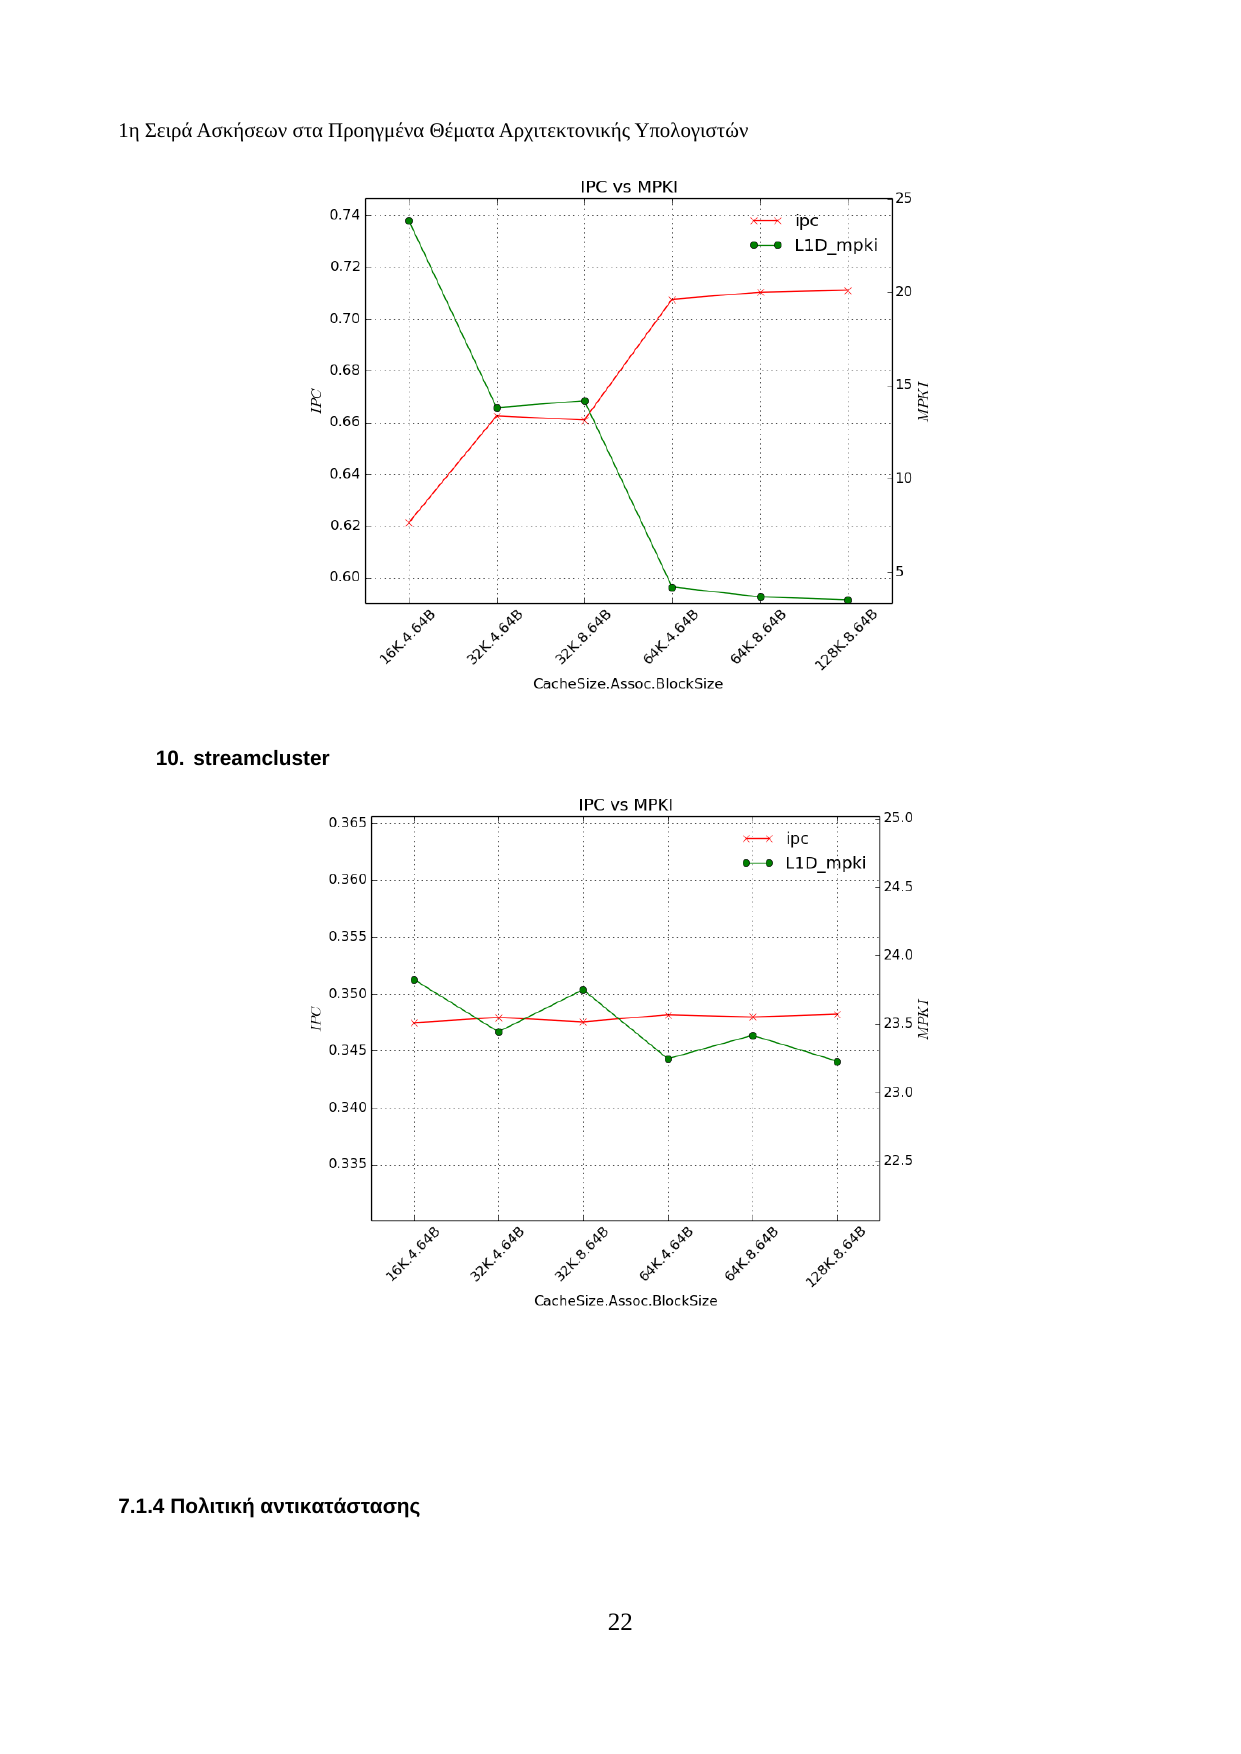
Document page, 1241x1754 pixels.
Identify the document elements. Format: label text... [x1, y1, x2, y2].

picture [302, 171, 939, 699]
picture [302, 789, 939, 1316]
list streamcluster [156, 746, 1122, 770]
text 7.1.4 Πολιτική αντικατάστασης [118, 1494, 1122, 1518]
